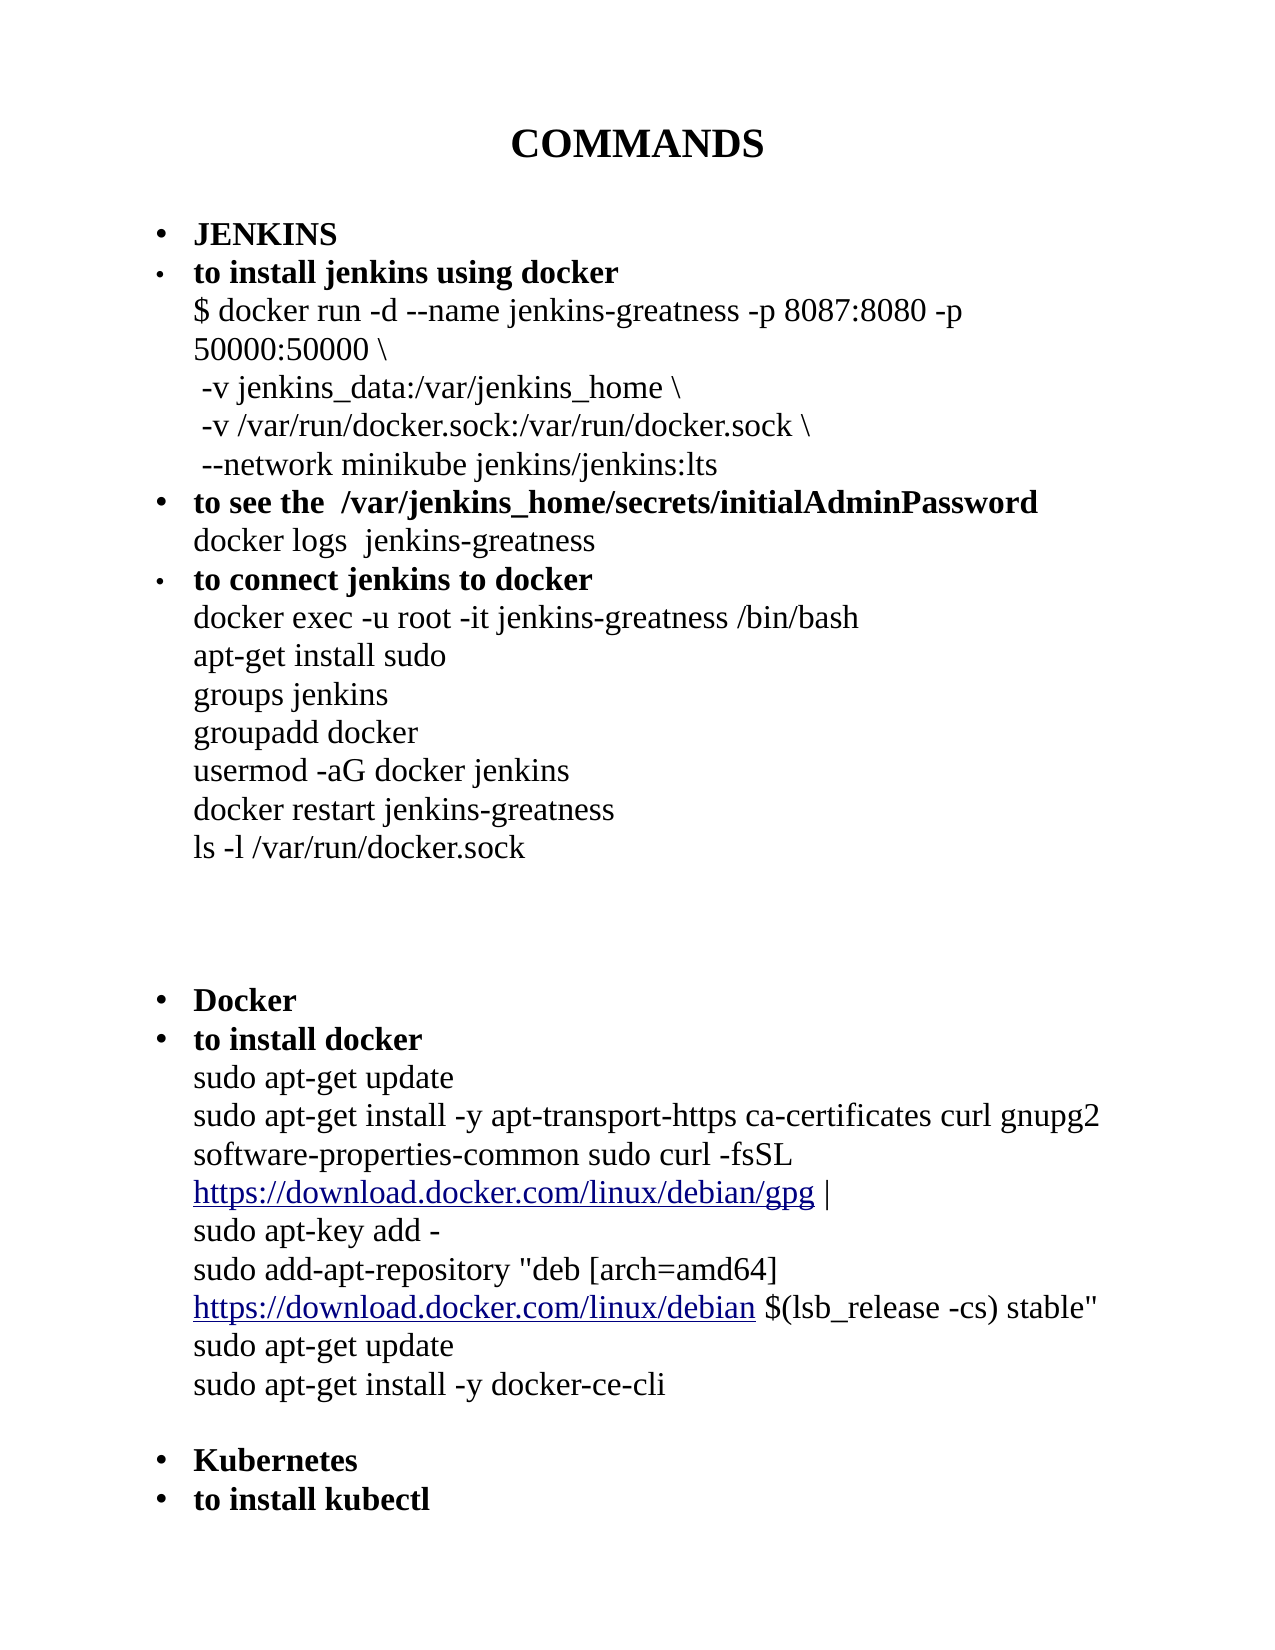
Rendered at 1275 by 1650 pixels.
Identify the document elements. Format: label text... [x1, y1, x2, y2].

text docker restart jenkins-greatness [118, 789, 1157, 827]
list sudo add-apt-repository "deb [arch=amd64] https://download.docker.com/linux/debian $(lsb_release -cs) stable" sudo apt-get update [156, 1249, 1157, 1364]
list sudo apt-get update [156, 1057, 1157, 1096]
list -v /var/run/docker.sock:/var/run/docker.sock \ [156, 406, 1157, 444]
list to see the /var/jenkins_home/secrets/initialAdminPassword [156, 482, 1157, 521]
list Kubernetes [156, 1441, 1157, 1479]
list $ docker run -d --name jenkins-greatness -p 8087:8080 -p 50000:50000 \ [156, 291, 1157, 367]
list -v jenkins_data:/var/jenkins_home \ [156, 367, 1157, 406]
list to connect jenkins to docker [156, 559, 1157, 597]
list groupadd docker [156, 712, 1157, 751]
list to install docker [156, 1019, 1157, 1057]
list Docker [156, 981, 1157, 1019]
list docker exec -u root -it jenkins-greatness /bin/bash [156, 597, 1157, 636]
text ls -l /var/run/docker.sock [118, 827, 1157, 866]
list JENKINS [156, 214, 1157, 252]
list sudo apt-key add - [156, 1211, 1157, 1249]
list sudo apt-get install -y docker-ce-cli [156, 1364, 1157, 1402]
list docker logs jenkins-greatness [156, 521, 1157, 559]
list apt-get install sudo [156, 636, 1157, 674]
text COMMANDS [118, 118, 1157, 166]
list --network minikube jenkins/jenkins:lts [156, 444, 1157, 482]
list to install jenkins using docker [156, 252, 1157, 291]
list sudo apt-get install -y apt-transport-https ca-certificates curl gnupg2 software-properties-common sudo curl -fsSL https://download.docker.com/linux/debian/gpg | [156, 1096, 1157, 1211]
list to install kubectl [156, 1479, 1157, 1517]
list groups jenkins [156, 674, 1157, 712]
list usermod -aG docker jenkins [156, 751, 1157, 789]
